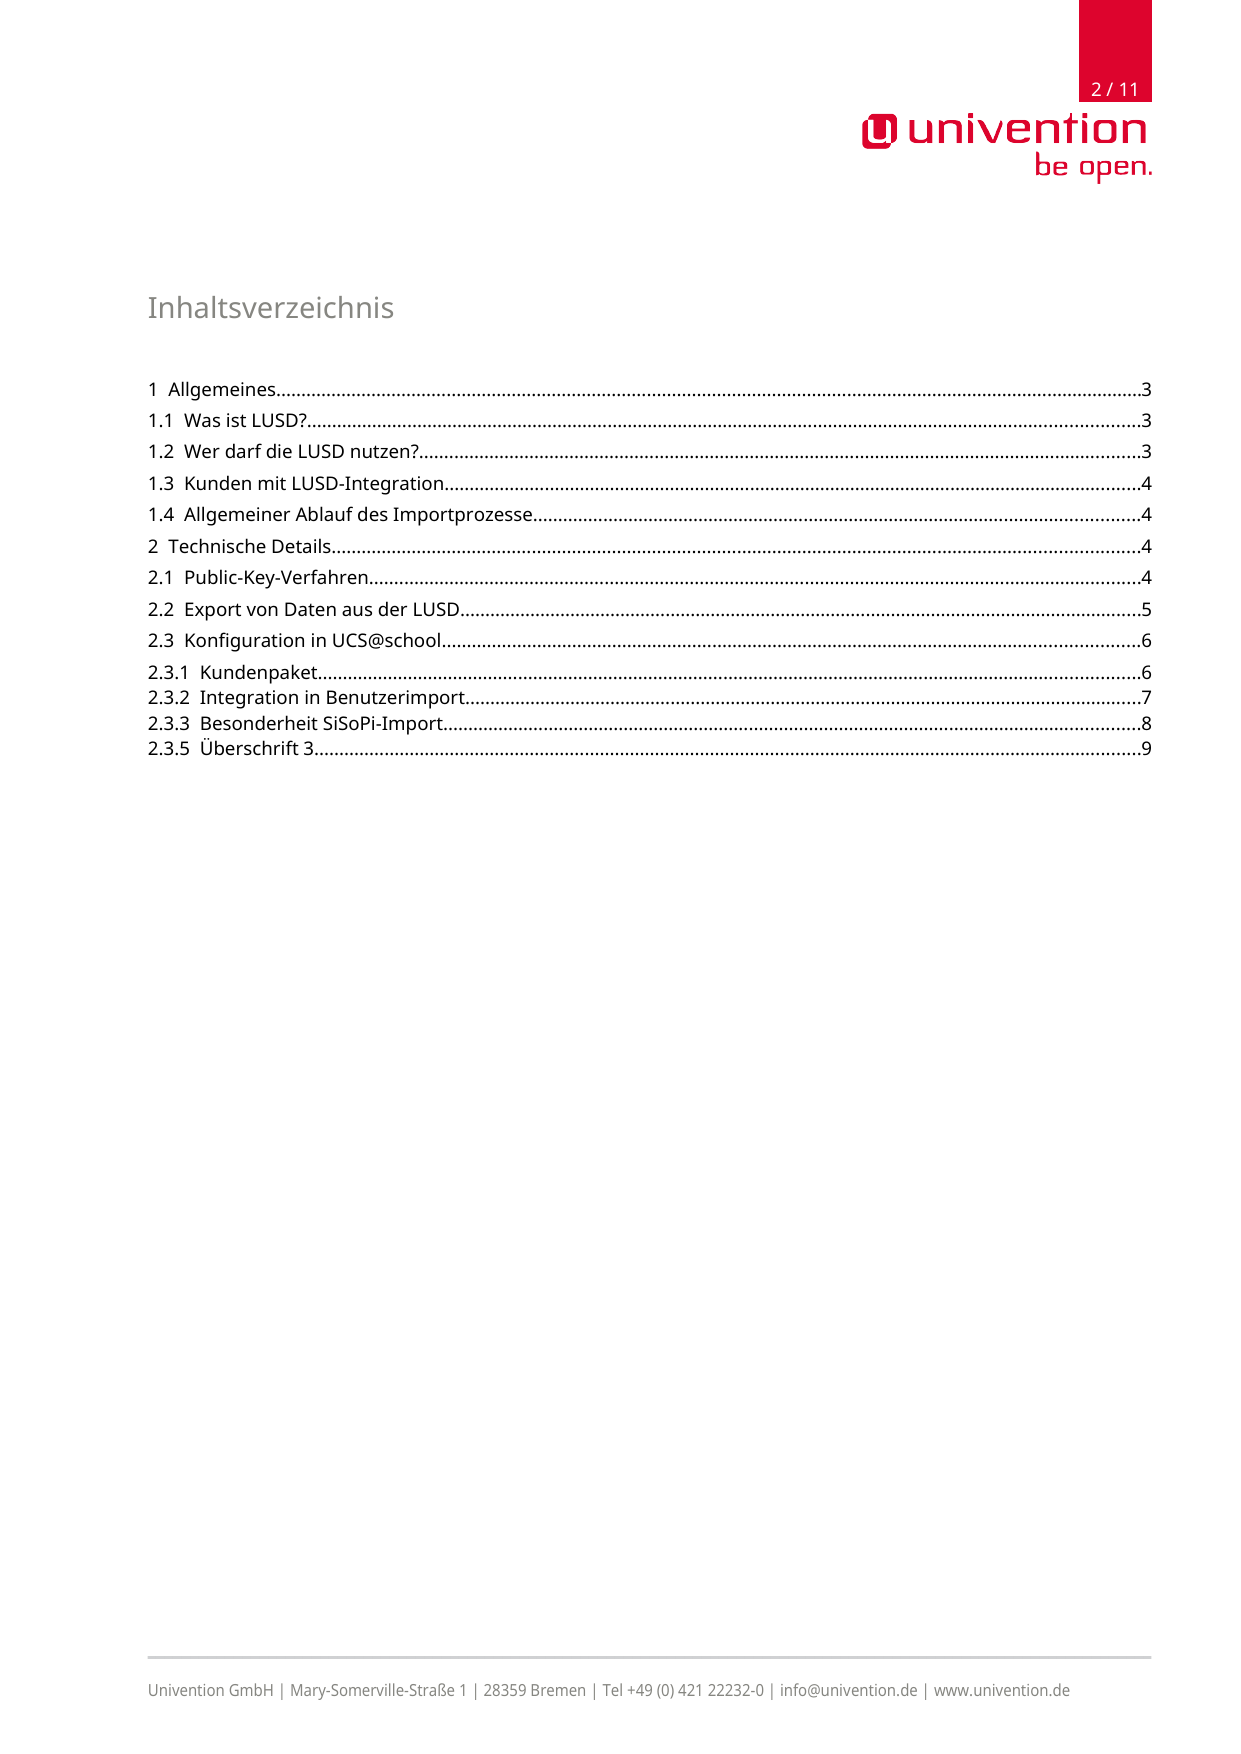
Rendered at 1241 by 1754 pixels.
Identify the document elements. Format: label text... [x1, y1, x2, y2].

text 2 Technische Details 4 [148, 533, 1152, 559]
text 2.3.1 Kundenpaket 6 [148, 659, 1152, 684]
text 1.2 Wer darf die LUSD nutzen? 3 [148, 439, 1152, 464]
text 1.4 Allgemeiner Ablauf des Importprozesse 4 [148, 502, 1152, 527]
text 2.3.3 Besonderheit SiSoPi-Import 8 [148, 710, 1152, 736]
text 2.3.2 Integration in Benutzerimport 7 [148, 684, 1152, 710]
text 2.1 Public-Key-Verfahren 4 [148, 565, 1152, 590]
text 2.3.5 Überschrift 3 9 [148, 736, 1152, 761]
picture [862, 113, 1152, 184]
text 2.2 Export von Daten aus der LUSD 5 [148, 596, 1152, 622]
text 1 Allgemeines 3 [148, 376, 1152, 401]
text 2.3 Konfiguration in UCS@school 6 [148, 628, 1152, 653]
text 1.3 Kunden mit LUSD-Integration 4 [148, 470, 1152, 496]
subtitle Inhaltsverzeichnis [148, 287, 1152, 327]
text 1.1 Was ist LUSD? 3 [148, 407, 1152, 433]
